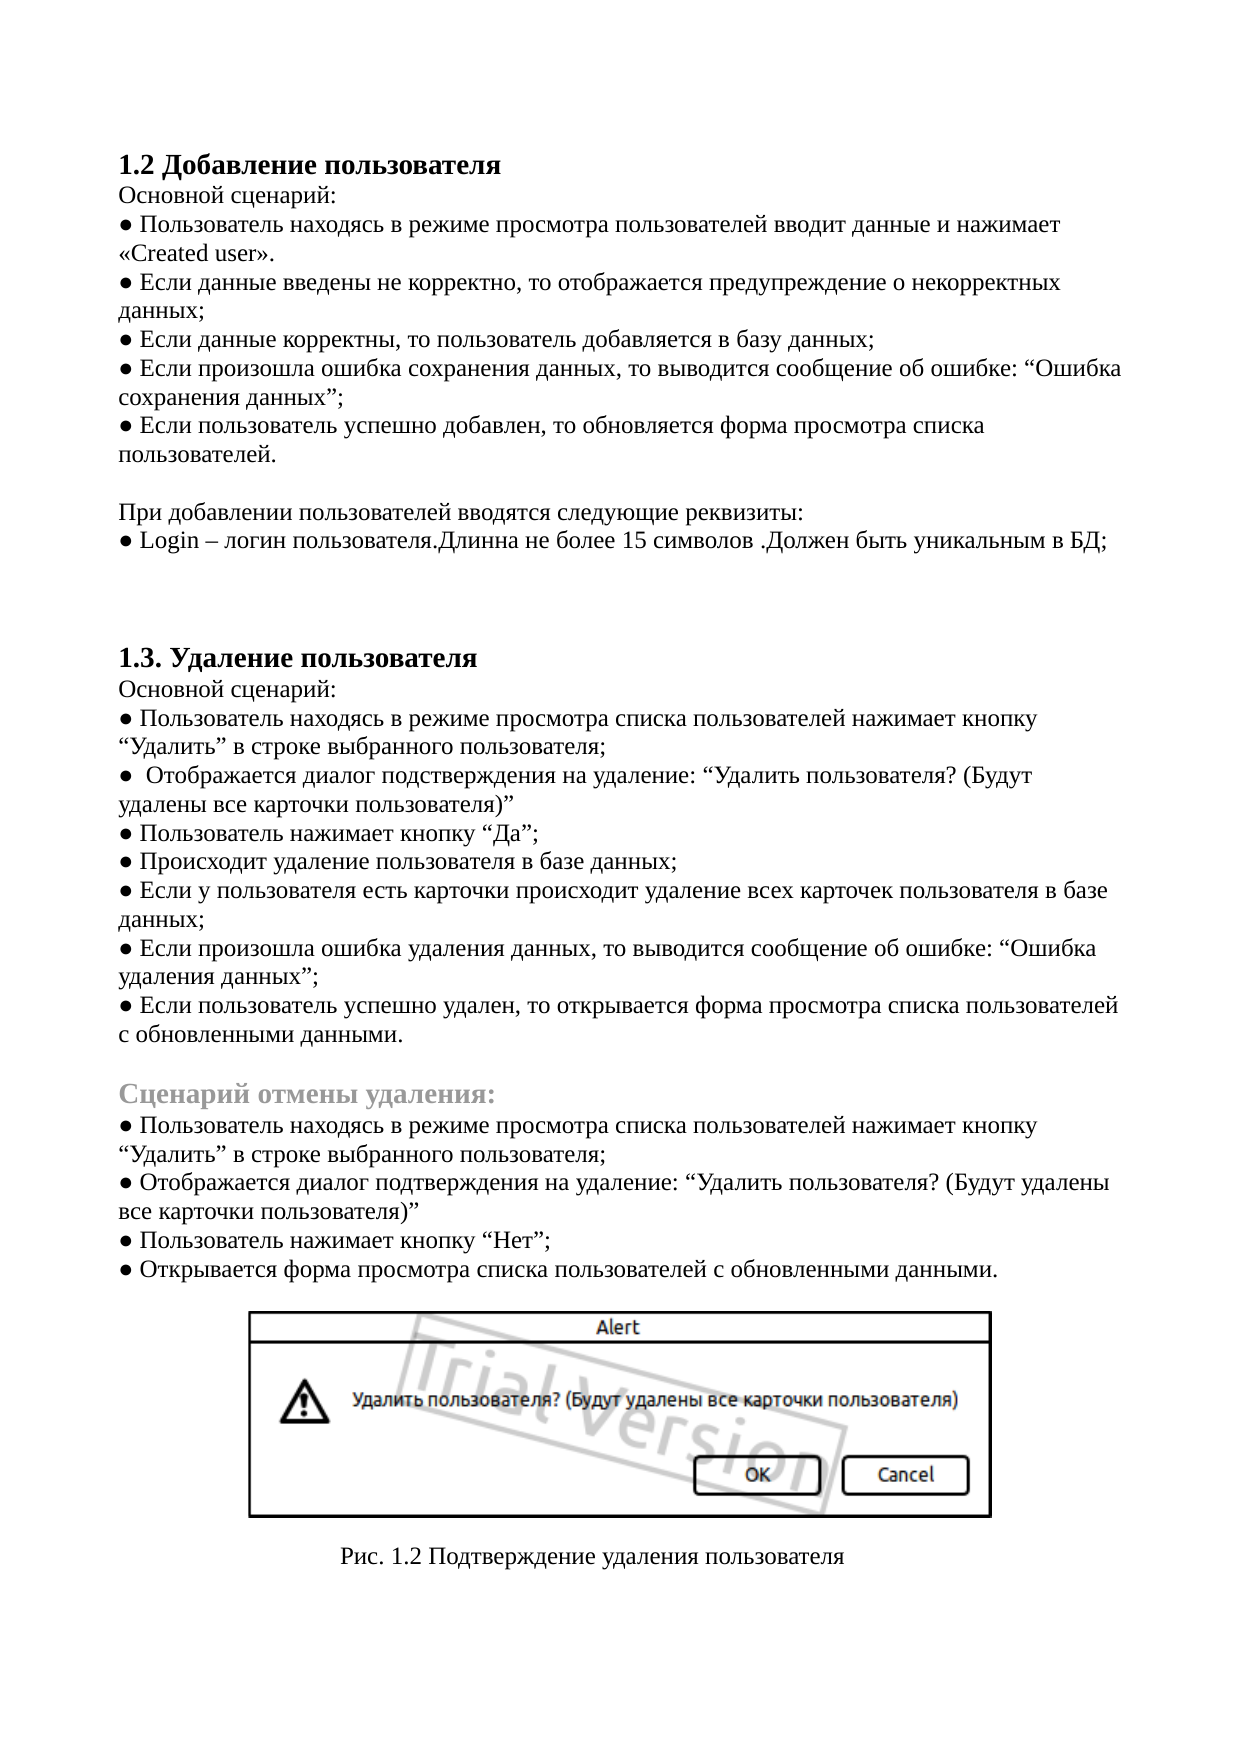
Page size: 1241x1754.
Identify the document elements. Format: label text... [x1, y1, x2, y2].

text ● Пользователь находясь в режиме просмотра списка пользователей нажимает кнопку “Удалить” в строке выбранного пользователя; [118, 703, 1122, 760]
text ● Открывается форма просмотра списка пользователей с обновленными данными. [118, 1254, 1122, 1282]
text ● Отображается диалог подстверждения на удаление: “Удалить пользователя? (Будут удалены все карточки пользователя)” [118, 760, 1122, 818]
text ● Если у пользователя есть карточки происходит удаление всех карточек пользователя в базе данных; [118, 875, 1122, 933]
text Рис. 1.2 Подтверждение удаления пользователя [118, 1541, 1122, 1570]
text 1.3. Удаление пользователя [118, 640, 1122, 674]
text При добавлении пользователей вводятся следующие реквизиты: [118, 497, 1122, 525]
text ● Пользователь нажимает кнопку “Нет”; [118, 1225, 1122, 1254]
text сохранения данных”; [118, 382, 1122, 410]
text данных; [118, 295, 1122, 324]
text ● Login – логин пользователя.Длинна не более 15 символов .Должен быть уникальным в БД; [118, 525, 1122, 554]
text ● Если пользователь успешно удален, то открывается форма просмотра списка пользователей с обновленными данными. [118, 990, 1122, 1048]
text ● Отображается диалог подтверждения на удаление: “Удалить пользователя? (Будут удалены все карточки пользователя)” [118, 1167, 1122, 1225]
text Основной сценарий: [118, 180, 1122, 209]
text ● Если произошла ошибка сохранения данных, то выводится сообщение об ошибке: “Ошибка [118, 353, 1122, 382]
picture [248, 1311, 992, 1518]
text ● Пользователь находясь в режиме просмотра списка пользователей нажимает кнопку “Удалить” в строке выбранного пользователя; [118, 1110, 1122, 1167]
text 1.2 Добавление пользователя [118, 147, 1122, 180]
text ● Происходит удаление пользователя в базе данных; [118, 846, 1122, 875]
text ● Если данные корректны, то пользователь добавляется в базу данных; [118, 324, 1122, 353]
text ● Если произошла ошибка удаления данных, то выводится сообщение об ошибке: “Ошибка [118, 933, 1122, 961]
text ● Если данные введены не корректно, то отображается предупреждение о некорректных [118, 267, 1122, 295]
text ● Пользователь находясь в режиме просмотра пользователей вводит данные и нажимает «Created user». [118, 209, 1122, 267]
text Основной сценарий: [118, 674, 1122, 703]
text Сценарий отмены удаления: [118, 1076, 1122, 1110]
text ● Если пользователь успешно добавлен, то обновляется форма просмотра списка пользователей. [118, 410, 1122, 468]
text ● Пользователь нажимает кнопку “Да”; [118, 818, 1122, 846]
text удаления данных”; [118, 961, 1122, 990]
